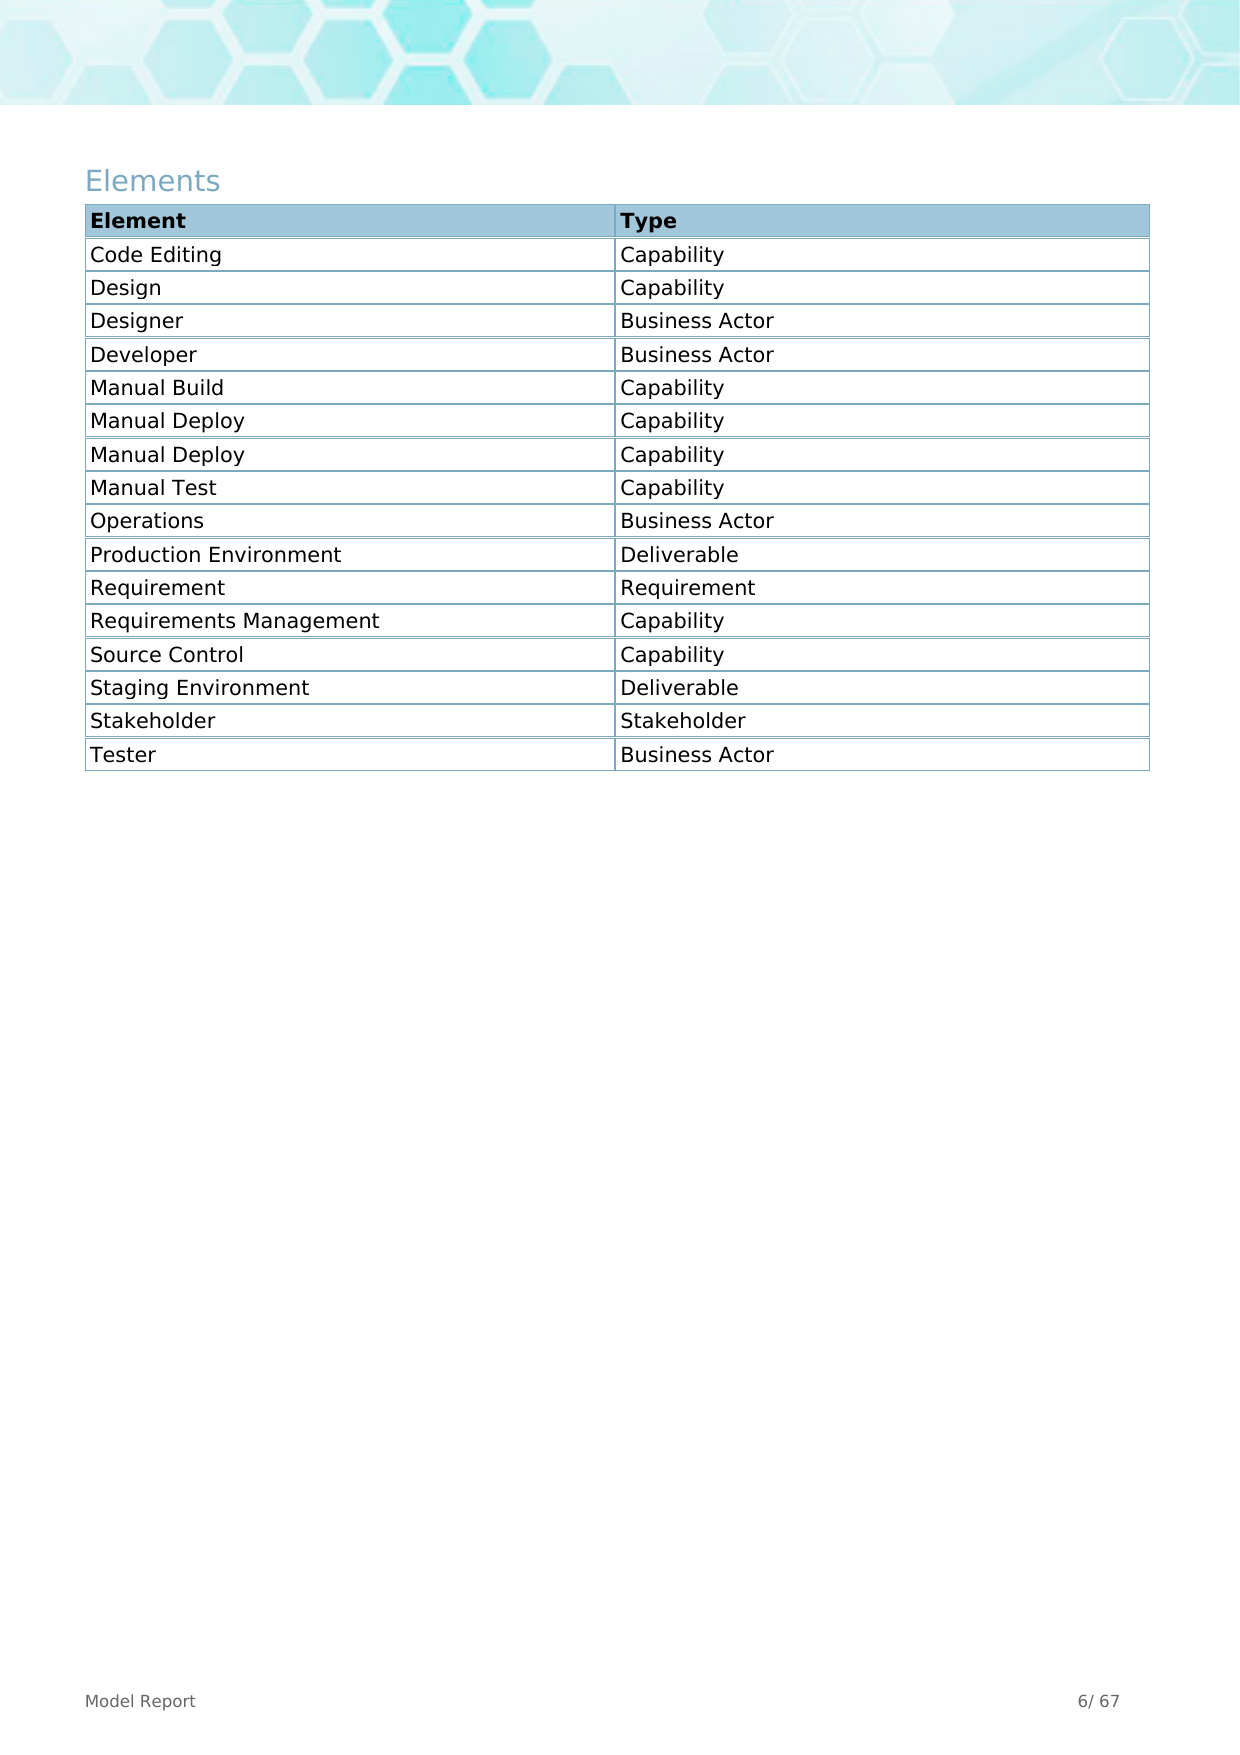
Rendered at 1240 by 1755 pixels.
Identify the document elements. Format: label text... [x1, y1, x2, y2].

table_cell [1150, 538, 1155, 571]
table_cell Capability [616, 639, 1149, 670]
table_cell Element [86, 205, 614, 236]
table_cell Business Actor [616, 505, 1149, 536]
table_cell [1155, 471, 1239, 504]
table_cell [1150, 404, 1155, 437]
table_cell Manual Deploy [86, 405, 614, 436]
table_cell [615, 771, 919, 1650]
table_cell [0, 105, 84, 125]
table_cell 6 [919, 1650, 1088, 1754]
table_cell Business Actor [616, 739, 1149, 770]
table_cell Production Environment [86, 539, 614, 570]
table_cell [1150, 504, 1155, 537]
table_cell Capability [616, 405, 1149, 436]
table_cell [1150, 338, 1155, 371]
table_cell [0, 204, 84, 237]
table_cell Capability [616, 272, 1149, 303]
table_cell [1155, 238, 1239, 271]
table_cell [1155, 771, 1239, 1650]
table_cell Source Control [86, 639, 614, 670]
table_cell Requirement [616, 572, 1149, 603]
table_cell / 67 [1088, 1650, 1155, 1754]
table_cell Business Actor [616, 339, 1149, 370]
table_cell [919, 771, 1088, 1650]
table_cell [1150, 471, 1155, 504]
table_cell [1150, 571, 1155, 604]
table_cell [1150, 438, 1155, 471]
table_cell [0, 271, 84, 304]
table_cell [919, 198, 1088, 204]
table_cell Staging Environment [86, 672, 614, 703]
table_cell Deliverable [616, 672, 1149, 703]
table_cell [0, 738, 84, 771]
table_cell [1155, 304, 1239, 337]
table_cell [1088, 105, 1150, 125]
table_cell [0, 198, 84, 204]
table_cell [615, 198, 919, 204]
table_cell [1155, 204, 1239, 237]
table_cell [1155, 504, 1239, 537]
table_cell Manual Deploy [86, 439, 614, 470]
table_cell Designer [86, 305, 614, 336]
table_cell [0, 704, 84, 737]
table_cell [1150, 105, 1155, 125]
table_cell [1155, 105, 1239, 125]
table_cell [1155, 1650, 1239, 1754]
table_cell [1155, 198, 1239, 204]
table_cell [0, 371, 84, 404]
table_cell [1155, 125, 1239, 198]
table_cell Stakeholder [616, 705, 1149, 736]
table_cell [0, 504, 84, 537]
table_cell [1155, 604, 1239, 637]
table_cell Capability [616, 439, 1149, 470]
table_cell Deliverable [616, 539, 1149, 570]
table_cell [919, 105, 1088, 125]
table_cell Developer [86, 339, 614, 370]
table_cell [0, 771, 84, 1650]
table_cell Type [616, 205, 1149, 236]
table_cell Requirements Management [86, 605, 614, 636]
table_cell [1155, 404, 1239, 437]
table_cell Operations [86, 505, 614, 536]
table_cell Capability [616, 372, 1149, 403]
table_cell [1150, 271, 1155, 304]
table_cell [0, 125, 84, 198]
table_cell Manual Test [86, 472, 614, 503]
table_cell [0, 538, 84, 571]
table_cell [1155, 704, 1239, 737]
table_cell [1150, 371, 1155, 404]
table_cell [1150, 604, 1155, 637]
table_cell Model Report [85, 1650, 919, 1754]
table_cell [1150, 704, 1155, 737]
table_cell [1088, 771, 1150, 1650]
table_cell [1150, 204, 1155, 237]
table_cell [1150, 738, 1155, 771]
table_cell [615, 105, 919, 125]
table_cell [1150, 125, 1155, 198]
table_cell Tester [86, 739, 614, 770]
table_cell Capability [616, 472, 1149, 503]
table_cell [1155, 671, 1239, 704]
table_cell [1155, 271, 1239, 304]
table_cell [0, 304, 84, 337]
table_cell Capability [616, 605, 1149, 636]
table_cell [1155, 538, 1239, 571]
table_cell Stakeholder [86, 705, 614, 736]
table_cell [1155, 738, 1239, 771]
table_cell [0, 1650, 84, 1754]
table_cell [1150, 638, 1155, 671]
table_cell [0, 638, 84, 671]
table_cell [1155, 638, 1239, 671]
table_cell [0, 571, 84, 604]
table_cell [0, 471, 84, 504]
table_cell [0, 438, 84, 471]
table_cell [1155, 338, 1239, 371]
table_cell Design [86, 272, 614, 303]
table_cell [85, 105, 615, 125]
table_cell [1155, 571, 1239, 604]
table_cell Manual Build [86, 372, 614, 403]
table_cell Requirement [86, 572, 614, 603]
table_cell [0, 404, 84, 437]
table_cell [85, 198, 615, 204]
table_cell [1088, 198, 1150, 204]
table_cell [0, 671, 84, 704]
table_cell Code Editing [86, 239, 614, 270]
table_cell [0, 338, 84, 371]
table_cell [1150, 671, 1155, 704]
table_cell Capability [616, 239, 1149, 270]
table_cell [1155, 438, 1239, 471]
table_cell [1150, 304, 1155, 337]
table_cell [1155, 371, 1239, 404]
table_cell Business Actor [616, 305, 1149, 336]
table_cell [1150, 238, 1155, 271]
table_cell Elements [85, 125, 1150, 198]
table_cell [85, 771, 615, 1650]
table_cell [0, 604, 84, 637]
table_cell [0, 238, 84, 271]
table_cell [1150, 771, 1155, 1650]
